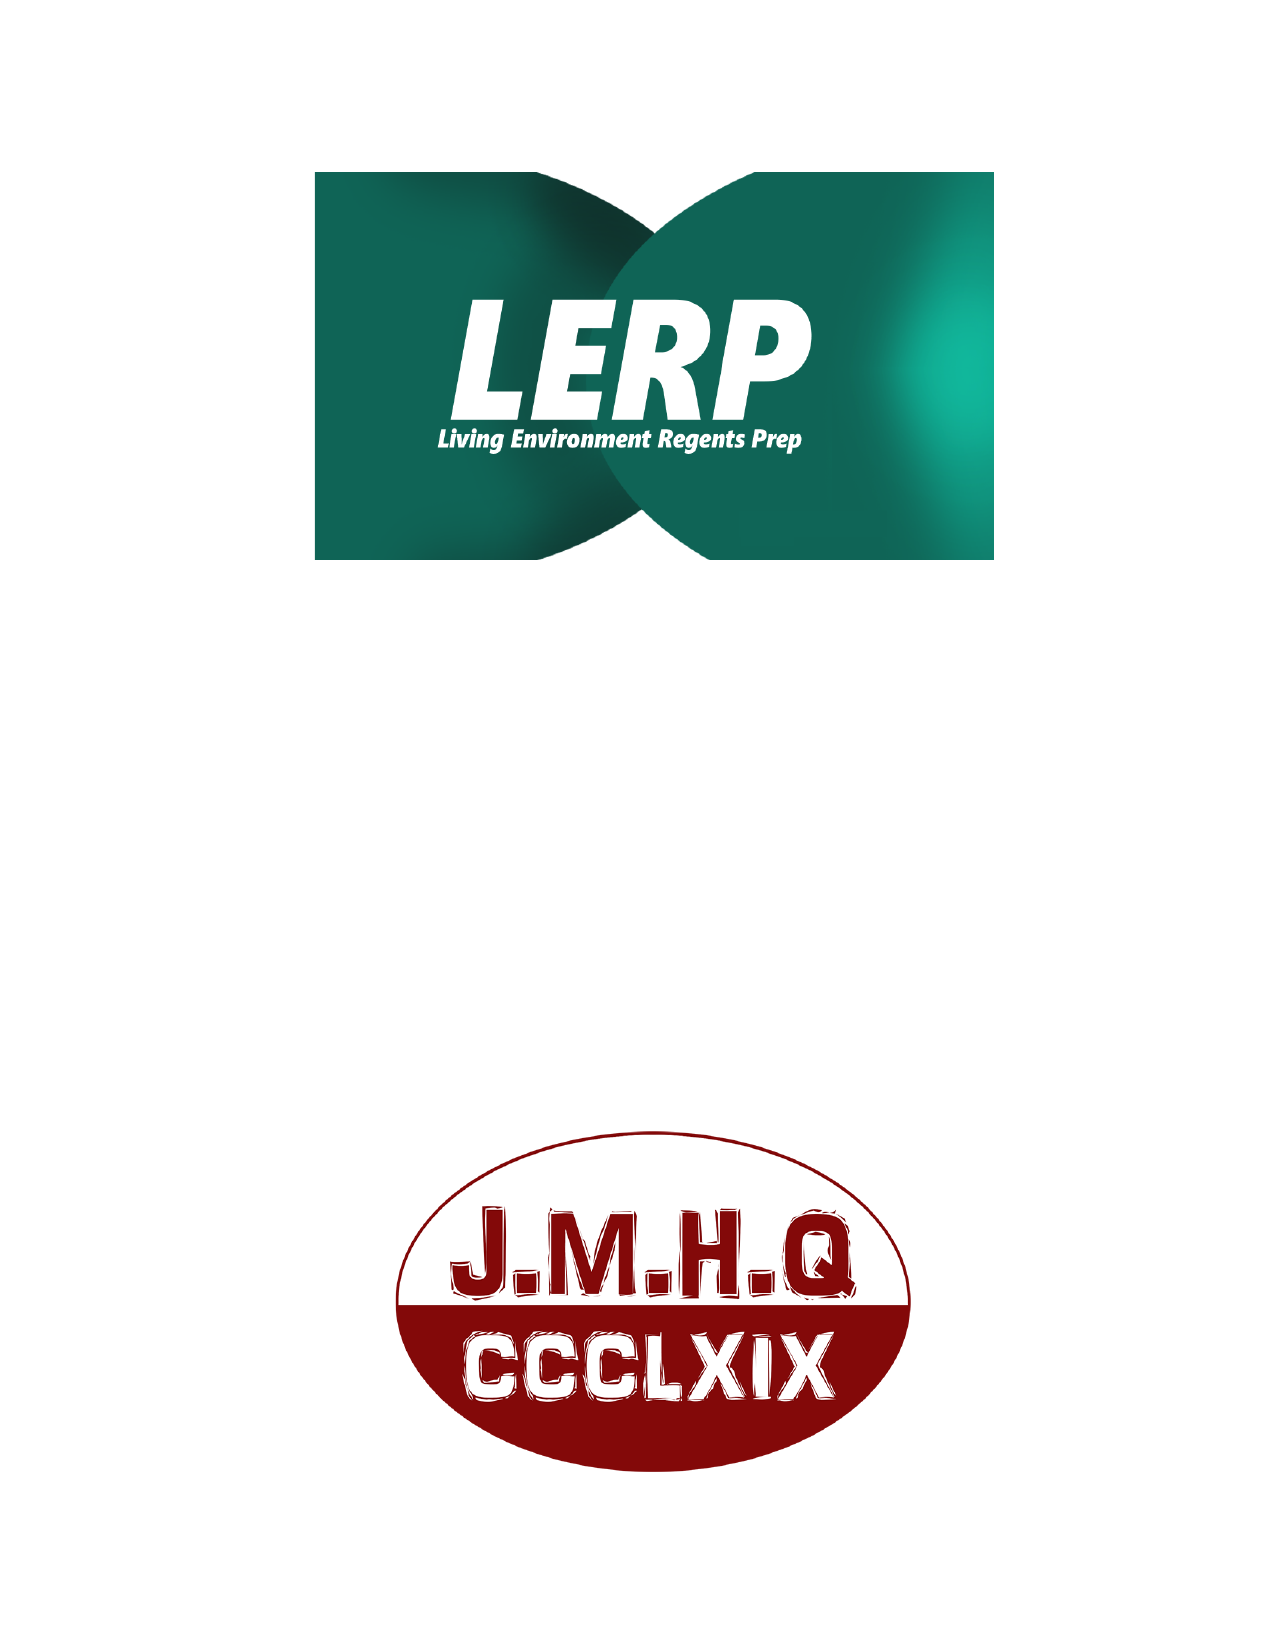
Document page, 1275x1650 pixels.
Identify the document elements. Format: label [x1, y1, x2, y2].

picture [314, 172, 994, 560]
picture [385, 1118, 923, 1488]
